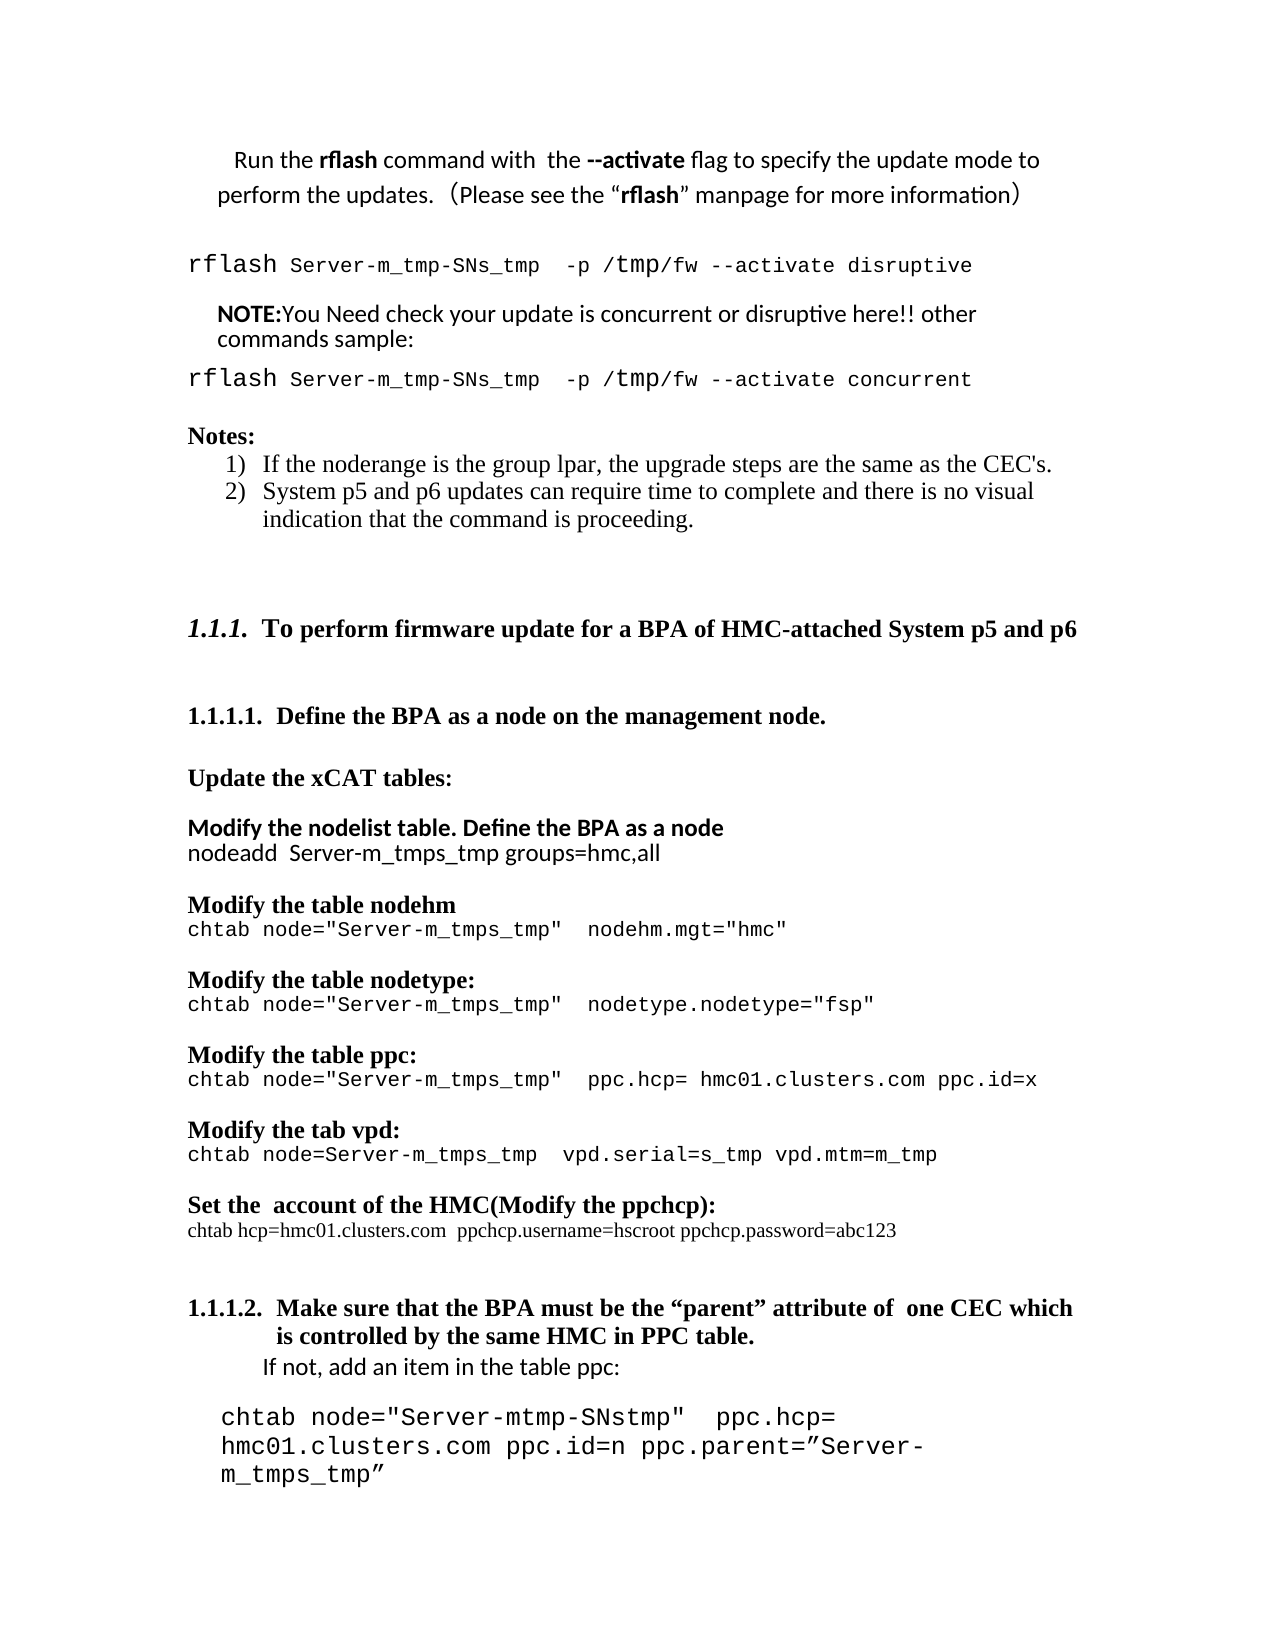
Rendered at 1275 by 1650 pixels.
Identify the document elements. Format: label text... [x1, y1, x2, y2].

subtitle To perform firmware update for a BPA of HMC-attached System p5 and p6 [187, 613, 1087, 643]
subtitle Define the BPA as a node on the management node. [187, 702, 1087, 730]
text Run the rflash command with the --activate flag to specify the update mode to perform the updates.（Please see the “rflash” manpage for more information） [217, 150, 1087, 211]
text Update the xCAT tables: [187, 764, 1087, 792]
text rflash Server-m_tmp-SNs_tmp -p /tmp/fw --activate concurrent [187, 366, 1087, 394]
text chtab node=Server-m_tmps_tmp vpd.serial=s_tmp vpd.mtm=m_tmp [187, 1144, 1087, 1167]
text chtab hcp=hmc01.clusters.com ppchcp.username=hscroot ppchcp.password=abc123 [187, 1219, 1087, 1242]
list If the noderange is the group lpar, the upgrade steps are the same as the CEC's. [225, 450, 1087, 477]
list chtab node="Server-mtmp-SNstmp" ppc.hcp= hmc01.clusters.com ppc.id=n ppc.parent=”Server-m_tmps_tmp” [187, 1405, 1087, 1490]
text Modify the table ppc: [187, 1041, 1087, 1069]
text Modify the nodelist table. Define the BPA as a node [187, 817, 1087, 842]
text Set the account of the HMC(Modify the ppchcp): [187, 1191, 1087, 1219]
list System p5 and p6 updates can require time to complete and there is no visual indication that the command is proceeding. [225, 477, 1087, 533]
text Notes: [187, 422, 1087, 450]
text Modify the table nodehm [187, 891, 1087, 919]
text chtab node="Server-m_tmps_tmp" nodetype.nodetype="fsp" [187, 994, 1087, 1017]
list If not, add an item in the table ppc: [225, 1356, 1087, 1381]
text rflash Server-m_tmp-SNs_tmp -p /tmp/fw --activate disruptive [187, 251, 1087, 280]
text nodeadd Server-m_tmps_tmp groups=hmc,all [187, 842, 1087, 867]
text Modify the tab vpd: [187, 1116, 1087, 1144]
text chtab node="Server-m_tmps_tmp" ppc.hcp= hmc01.clusters.com ppc.id=x [187, 1069, 1087, 1092]
subtitle Make sure that the BPA must be the “parent” attribute of one CEC which is controlled by the same HMC in PPC table. [187, 1294, 1087, 1350]
text NOTE:You Need check your update is concurrent or disruptive here!! other commands sample: [217, 303, 1087, 353]
text chtab node="Server-m_tmps_tmp" nodehm.mgt="hmc" [187, 919, 1087, 942]
text Modify the table nodetype: [187, 966, 1087, 994]
